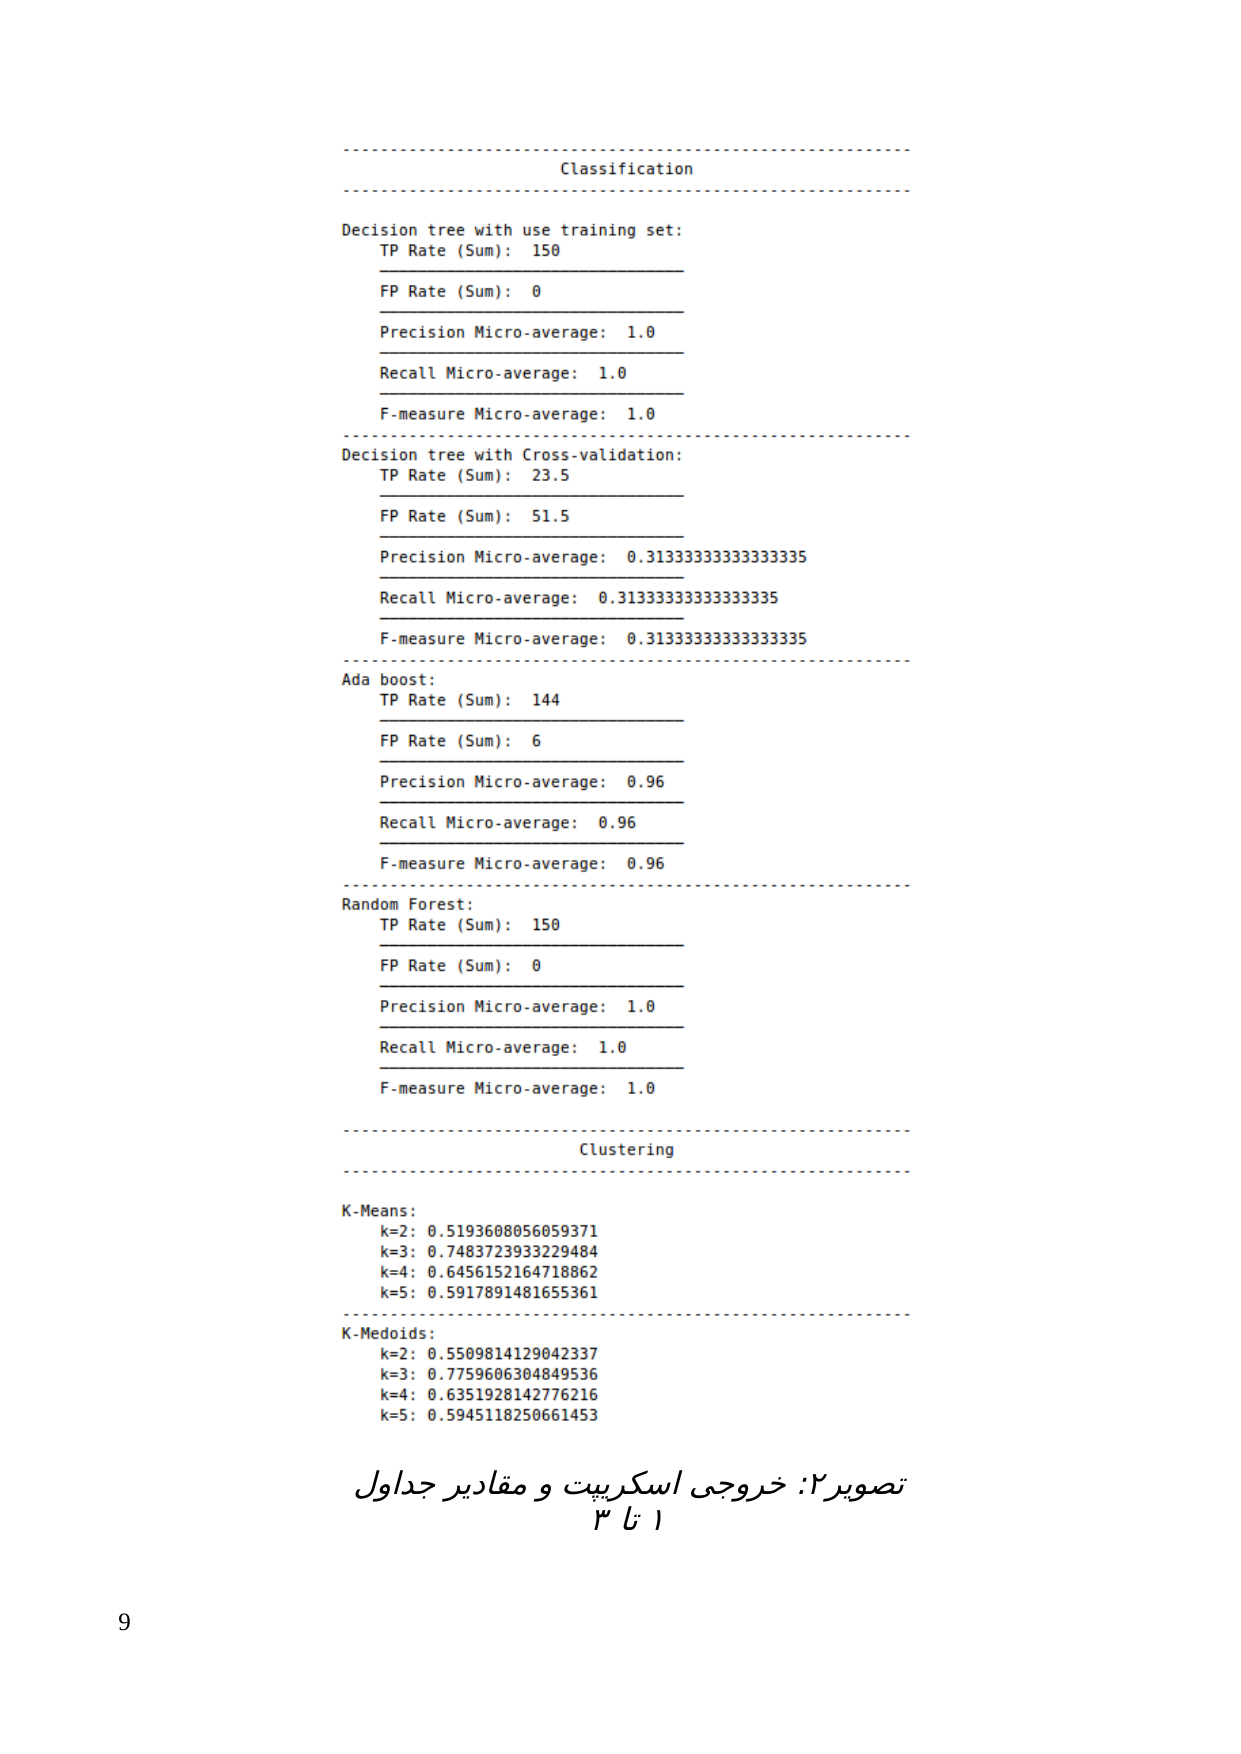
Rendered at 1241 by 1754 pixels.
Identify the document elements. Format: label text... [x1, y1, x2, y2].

text تصویر۲: خروجی اسکریپت و مقادیر جداول ۱ تا ۳ [339, 1465, 918, 1538]
picture [338, 138, 919, 1434]
